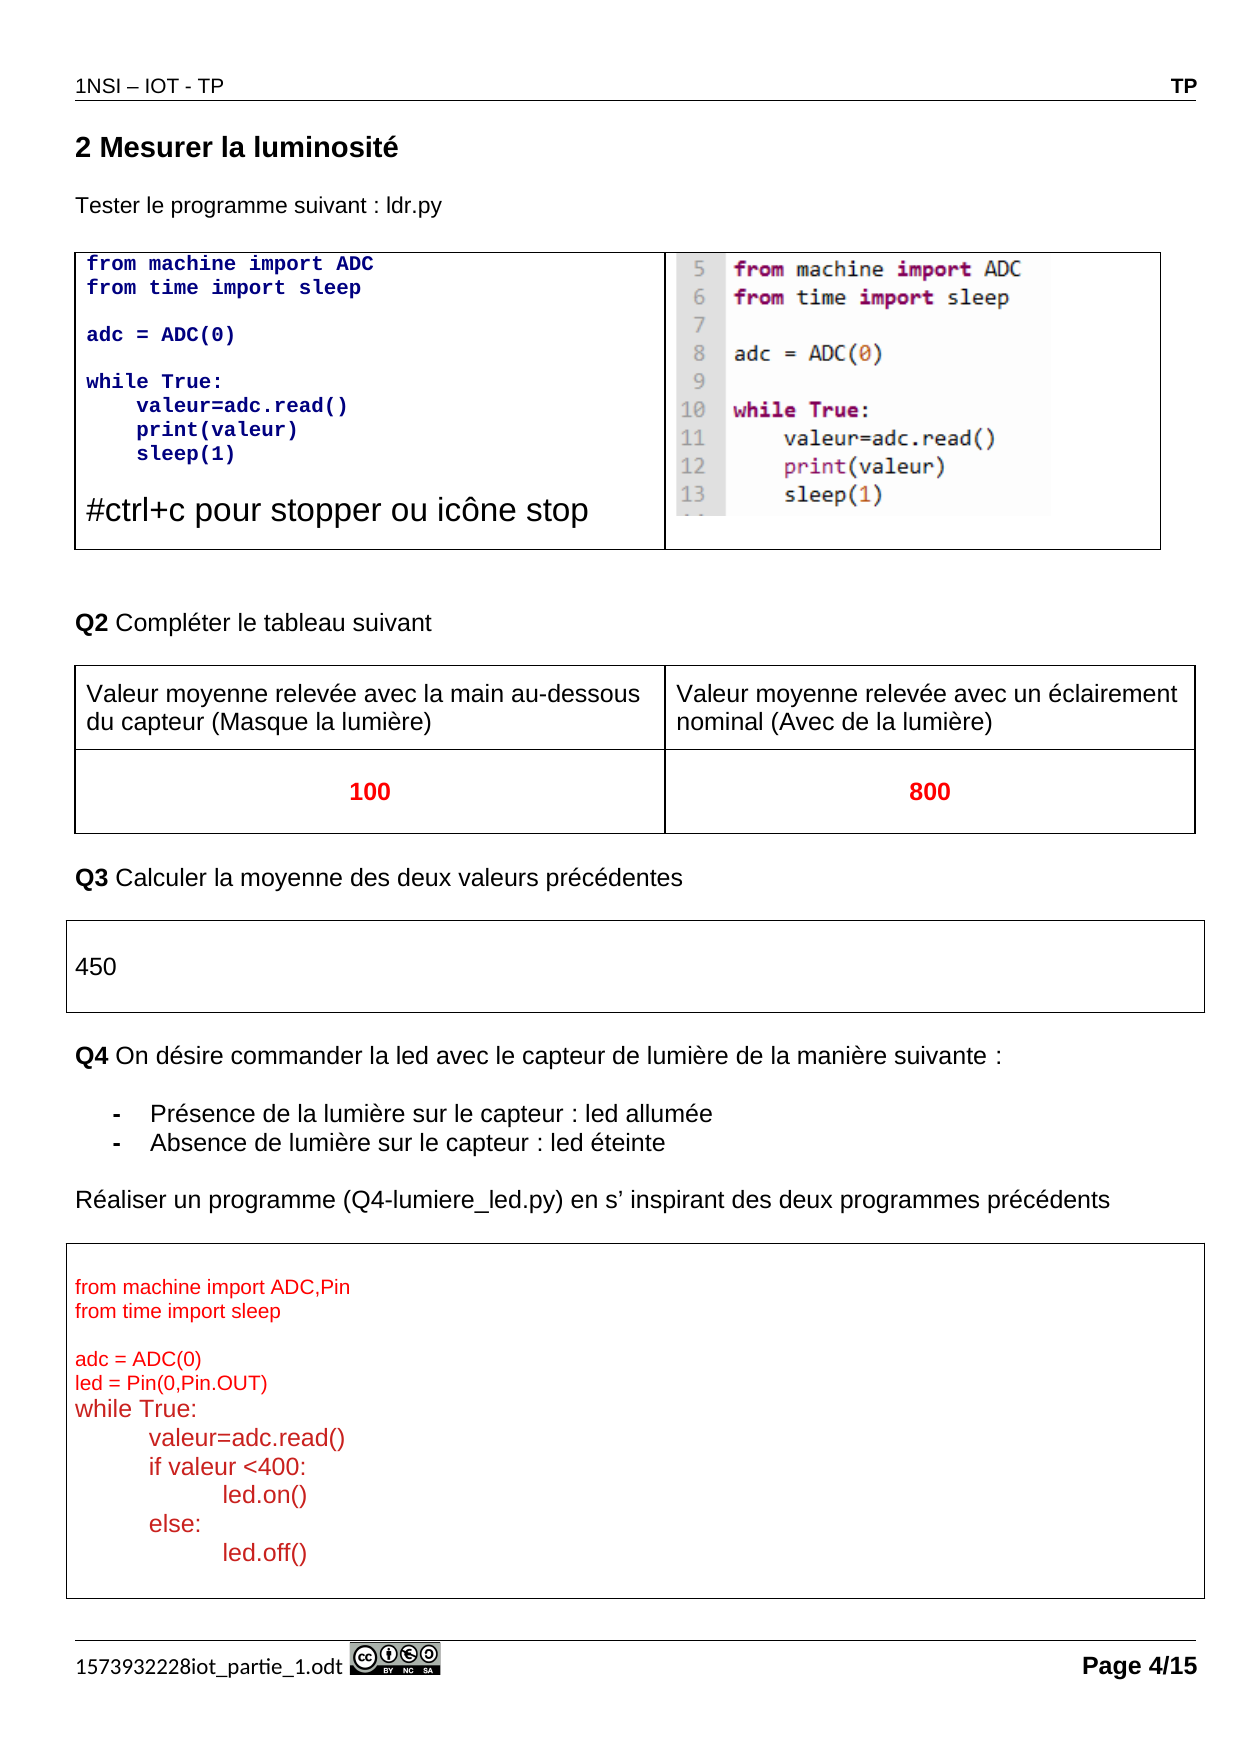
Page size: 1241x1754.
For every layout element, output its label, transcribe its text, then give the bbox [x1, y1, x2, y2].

text led.off() [75, 1538, 1196, 1567]
table_header Valeur moyenne relevée avec un éclairement nominal (Avec de la lumière) [666, 666, 1194, 748]
text Q2 Compléter le tableau suivant [75, 608, 1196, 636]
text Q3 Calculer la moyenne des deux valeurs précédentes [75, 863, 1196, 891]
text valeur=adc.read() [75, 1423, 1196, 1452]
list Présence de la lumière sur le capteur : led allumée [112, 1099, 1196, 1128]
table_header [666, 253, 1160, 549]
text 450 [75, 952, 1196, 981]
text from time import sleep [75, 1298, 1196, 1322]
text 2 Mesurer la luminosité [75, 129, 1196, 163]
text Tester le programme suivant : ldr.py [75, 192, 1196, 218]
text while True: [75, 1394, 1196, 1423]
text Q4 On désire commander la led avec le capteur de lumière de la manière suivante : [75, 1041, 1196, 1070]
text led = Pin(0,Pin.OUT) [75, 1370, 1196, 1394]
table_header Valeur moyenne relevée avec la main au-dessous du capteur (Masque la lumière) [76, 666, 664, 748]
text from machine import ADC,Pin [75, 1274, 1196, 1298]
text led.on() [75, 1481, 1196, 1509]
text Réaliser un programme (Q4-lumiere_led.py) en s’ inspirant des deux programmes précédents [75, 1185, 1196, 1214]
table_cell 800 [666, 750, 1194, 833]
text else: [75, 1509, 1196, 1538]
text adc = ADC(0) [75, 1346, 1196, 1370]
table_cell 100 [76, 750, 664, 833]
picture [349, 1642, 441, 1675]
table_header from machine import ADC from time import sleep adc = ADC(0) while True: valeur=adc.read() print(valeur) sleep(1) #ctrl+c pour stopper ou icône stop [76, 253, 664, 549]
list Absence de lumière sur le capteur : led éteinte [112, 1128, 1196, 1156]
text if valeur <400: [75, 1452, 1196, 1481]
